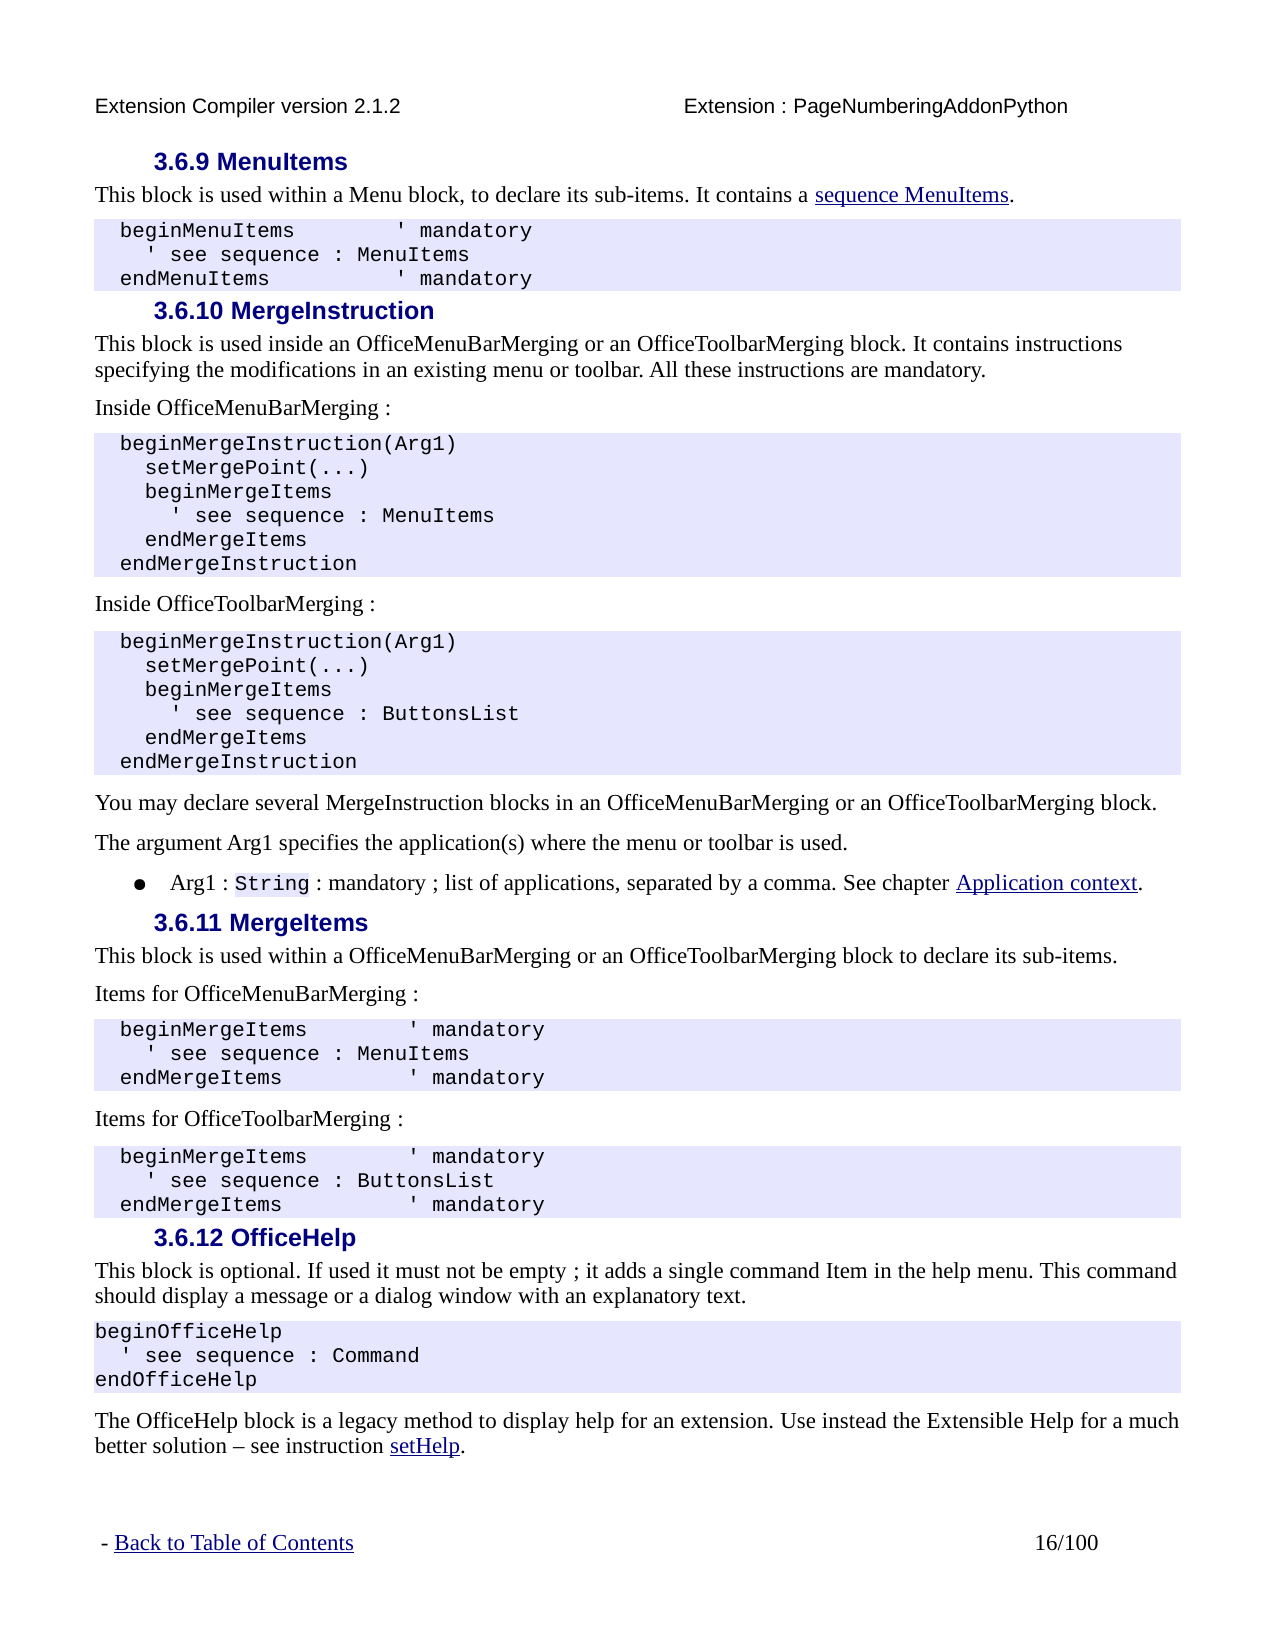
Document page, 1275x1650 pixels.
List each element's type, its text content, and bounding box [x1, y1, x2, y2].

text endMergeItems ' mandatory [94, 1067, 1181, 1091]
text beginMergeInstruction(Arg1) [94, 631, 1181, 655]
text ' see sequence : ButtonsList [94, 1170, 1181, 1194]
text setMergePoint(...) [94, 457, 1181, 481]
text setMergePoint(...) [94, 655, 1181, 679]
text beginMergeInstruction(Arg1) [94, 433, 1181, 457]
text endMergeItems ' mandatory [94, 1194, 1181, 1218]
text beginOfficeHelp [94, 1321, 1181, 1345]
subtitle MergeItems [153, 909, 1181, 937]
text endMergeItems [94, 727, 1181, 751]
text beginMenuItems ' mandatory [94, 219, 1181, 243]
text endMergeInstruction [94, 553, 1181, 577]
text This block is used inside an OfficeMenuBarMerging or an OfficeToolbarMerging block. It contains instructions specifying the modifications in an existing menu or toolbar. All these instructions are mandatory. [94, 331, 1181, 382]
text ' see sequence : Command [94, 1345, 1181, 1369]
text endMergeInstruction [94, 751, 1181, 775]
subtitle MergeInstruction [153, 297, 1181, 325]
text Inside OfficeToolbarMerging : [94, 591, 1181, 617]
text ' see sequence : MenuItems [94, 243, 1181, 267]
text beginMergeItems [94, 679, 1181, 703]
text The OfficeHelp block is a legacy method to display help for an extension. Use instead the Extensible Help for a much better solution – see instruction setHelp. [94, 1408, 1181, 1459]
text Items for OfficeToolbarMerging : [94, 1106, 1181, 1131]
text endOfficeHelp [94, 1369, 1181, 1393]
text Items for OfficeMenuBarMerging : [94, 981, 1181, 1007]
subtitle OfficeHelp [153, 1224, 1181, 1252]
text ' see sequence : ButtonsList [94, 703, 1181, 727]
text This block is used within a OfficeMenuBarMerging or an OfficeToolbarMerging block to declare its sub-items. [94, 943, 1181, 969]
subtitle MenuItems [153, 147, 1181, 176]
text endMenuItems ' mandatory [94, 267, 1181, 291]
text The argument Arg1 specifies the application(s) where the menu or toolbar is used. [94, 830, 1181, 855]
text endMergeItems [94, 529, 1181, 553]
text Inside OfficeMenuBarMerging : [94, 395, 1181, 420]
text You may declare several MergeInstruction blocks in an OfficeMenuBarMerging or an OfficeToolbarMerging block. [94, 789, 1181, 815]
text beginMergeItems [94, 481, 1181, 505]
text ' see sequence : MenuItems [94, 1043, 1181, 1067]
list Arg1 : String : mandatory ; list of applications, separated by a comma. See chapter Application context. [132, 870, 1181, 897]
text ' see sequence : MenuItems [94, 505, 1181, 529]
text This block is used within a Menu block, to declare its sub-items. It contains a sequence MenuItems. [94, 181, 1181, 207]
text This block is optional. If used it must not be empty ; it adds a single command Item in the help menu. This command should display a message or a dialog window with an explanatory text. [94, 1258, 1181, 1309]
text beginMergeItems ' mandatory [94, 1146, 1181, 1170]
text beginMergeItems ' mandatory [94, 1019, 1181, 1043]
